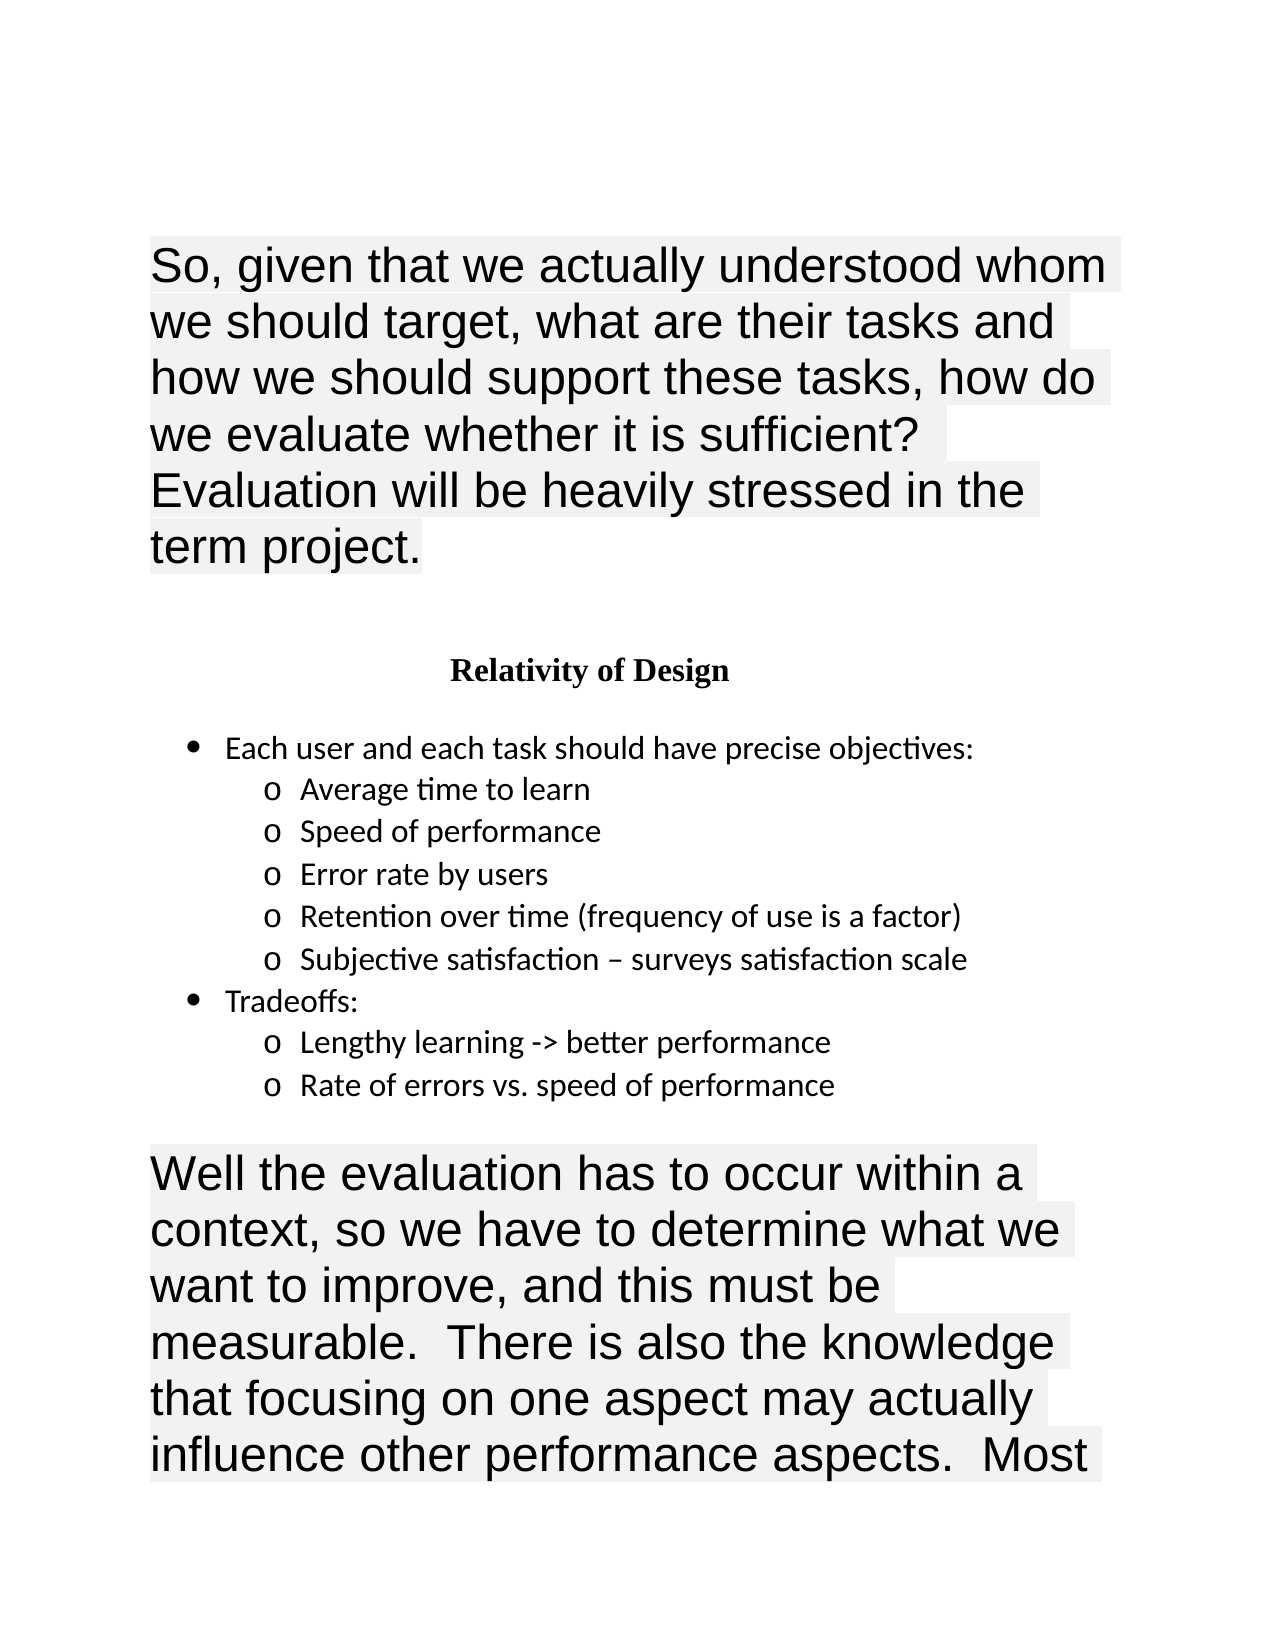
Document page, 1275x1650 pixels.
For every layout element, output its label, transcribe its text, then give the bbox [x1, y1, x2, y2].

text Relativity of Design [375, 650, 1125, 689]
list Subjective satisfaction – surveys satisfaction scale [262, 938, 1125, 980]
list Average time to learn [262, 768, 1125, 810]
text Well the evaluation has to occur within a context, so we have to determine what we want to improve, and this must be measurable. There is also the knowledge that focusing on one aspect may actually influence other performance aspects. Most [150, 1144, 1125, 1482]
list Each user and each task should have precise objectives: [187, 727, 1125, 768]
list Speed of performance [262, 810, 1125, 853]
text So, given that we actually understood whom we should target, what are their tasks and how we should support these tasks, how do we evaluate whether it is sufficient? Evaluation will be heavily stressed in the term project. [150, 236, 1125, 574]
list Error rate by users [262, 853, 1125, 895]
list Retention over time (frequency of use is a factor) [262, 895, 1125, 938]
list Tradeoffs: [187, 980, 1125, 1021]
list Lengthy learning -> better performance [262, 1021, 1125, 1063]
list Rate of errors vs. speed of performance [262, 1063, 1125, 1106]
